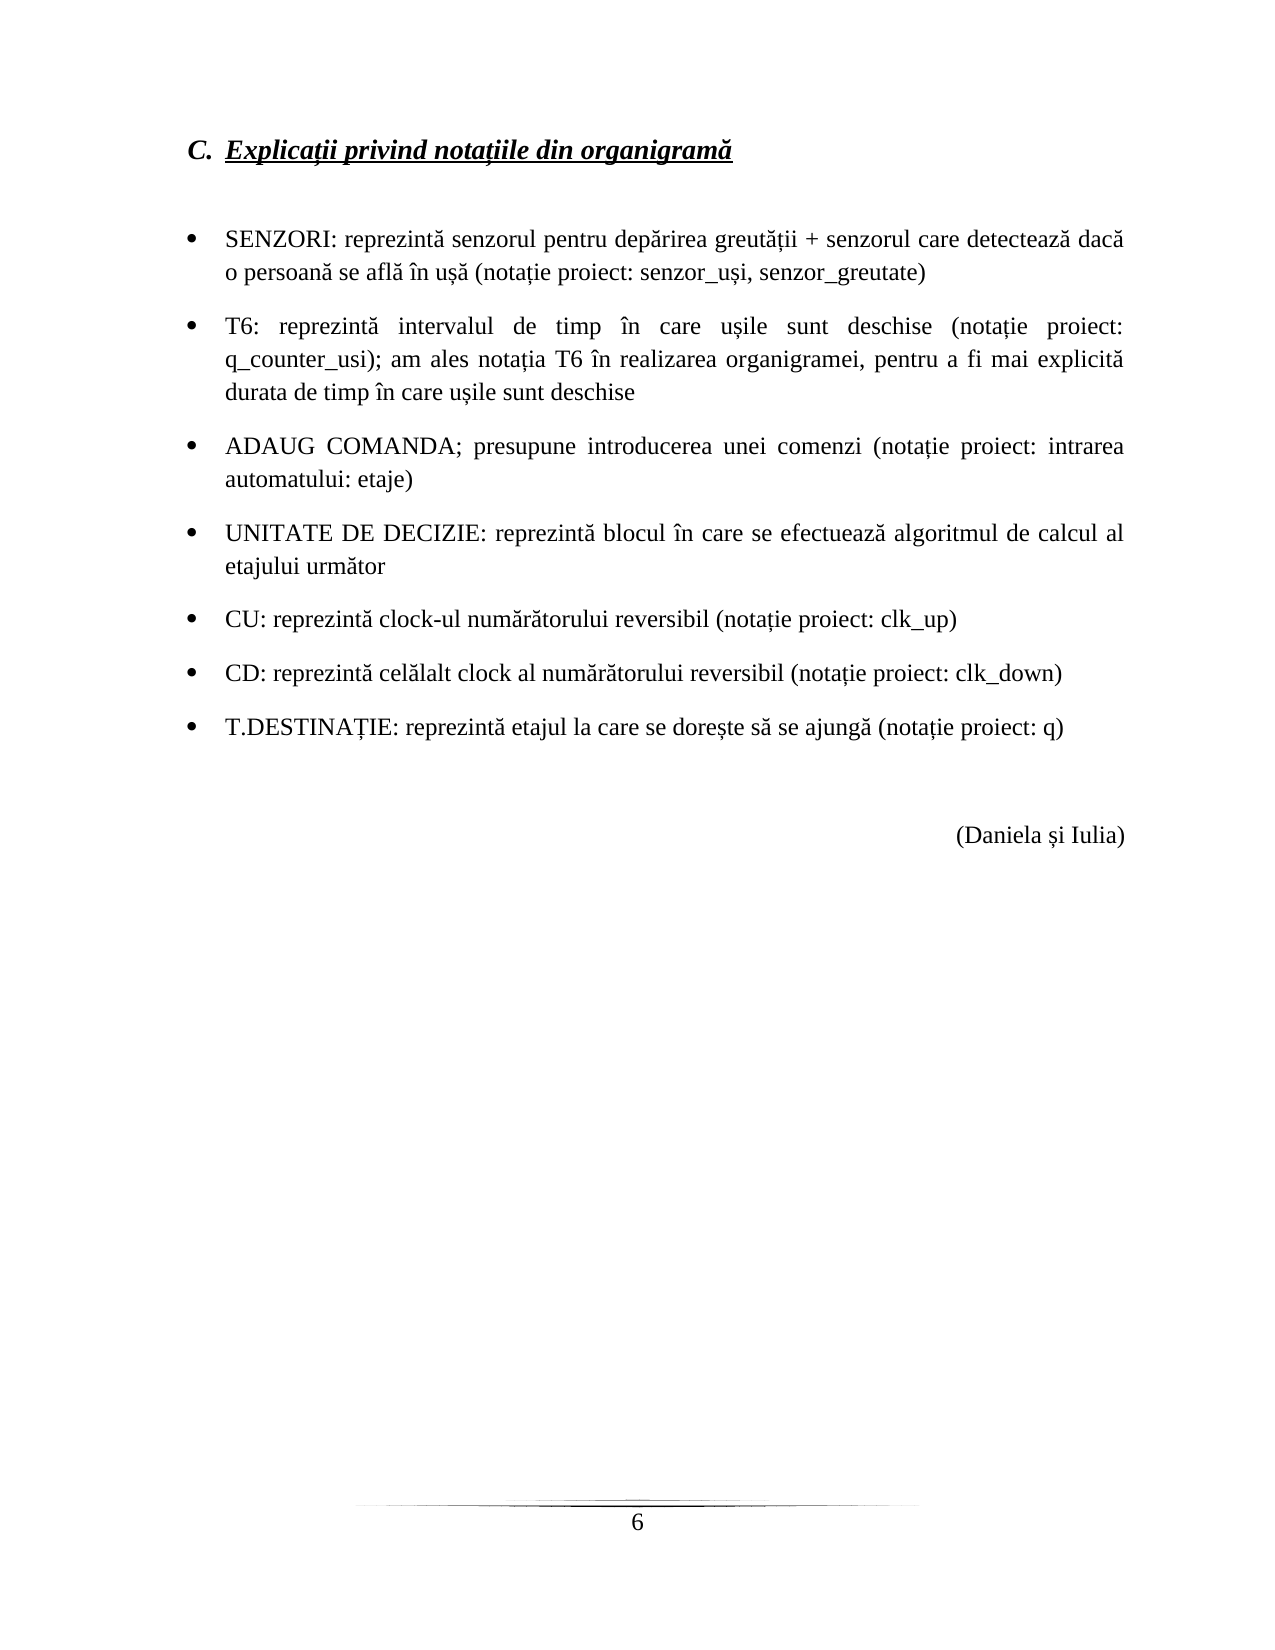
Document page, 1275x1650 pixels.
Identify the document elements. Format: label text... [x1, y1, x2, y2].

list UNITATE DE DECIZIE: reprezintă blocul în care se efectuează algoritmul de calcul al etajului următor [187, 518, 1125, 579]
list CU: reprezintă clock-ul numărătorului reversibil (notație proiect: clk_up) [187, 604, 1125, 633]
list ADAUG COMANDA; presupune introducerea unei comenzi (notație proiect: intrarea automatului: etaje) [187, 431, 1125, 493]
list T.DESTINAȚIE: reprezintă etajul la care se dorește să se ajungă (notație proiect: q) [187, 712, 1125, 741]
subtitle Explicații privind notațiile din organigramă [187, 133, 1125, 165]
text (Daniela și Iulia) [150, 820, 1125, 849]
list SENZORI: reprezintă senzorul pentru depărirea greutății + senzorul care detectează dacă o persoană se află în ușă (notație proiect: senzor_uși, senzor_greutate) [187, 224, 1125, 286]
list CD: reprezintă celălalt clock al numărătorului reversibil (notație proiect: clk_down) [187, 658, 1125, 687]
list T6: reprezintă intervalul de timp în care ușile sunt deschise (notație proiect: q_counter_usi); am ales notația T6 în realizarea organigramei, pentru a fi mai explicită durata de timp în care ușile sunt deschise [187, 311, 1125, 406]
